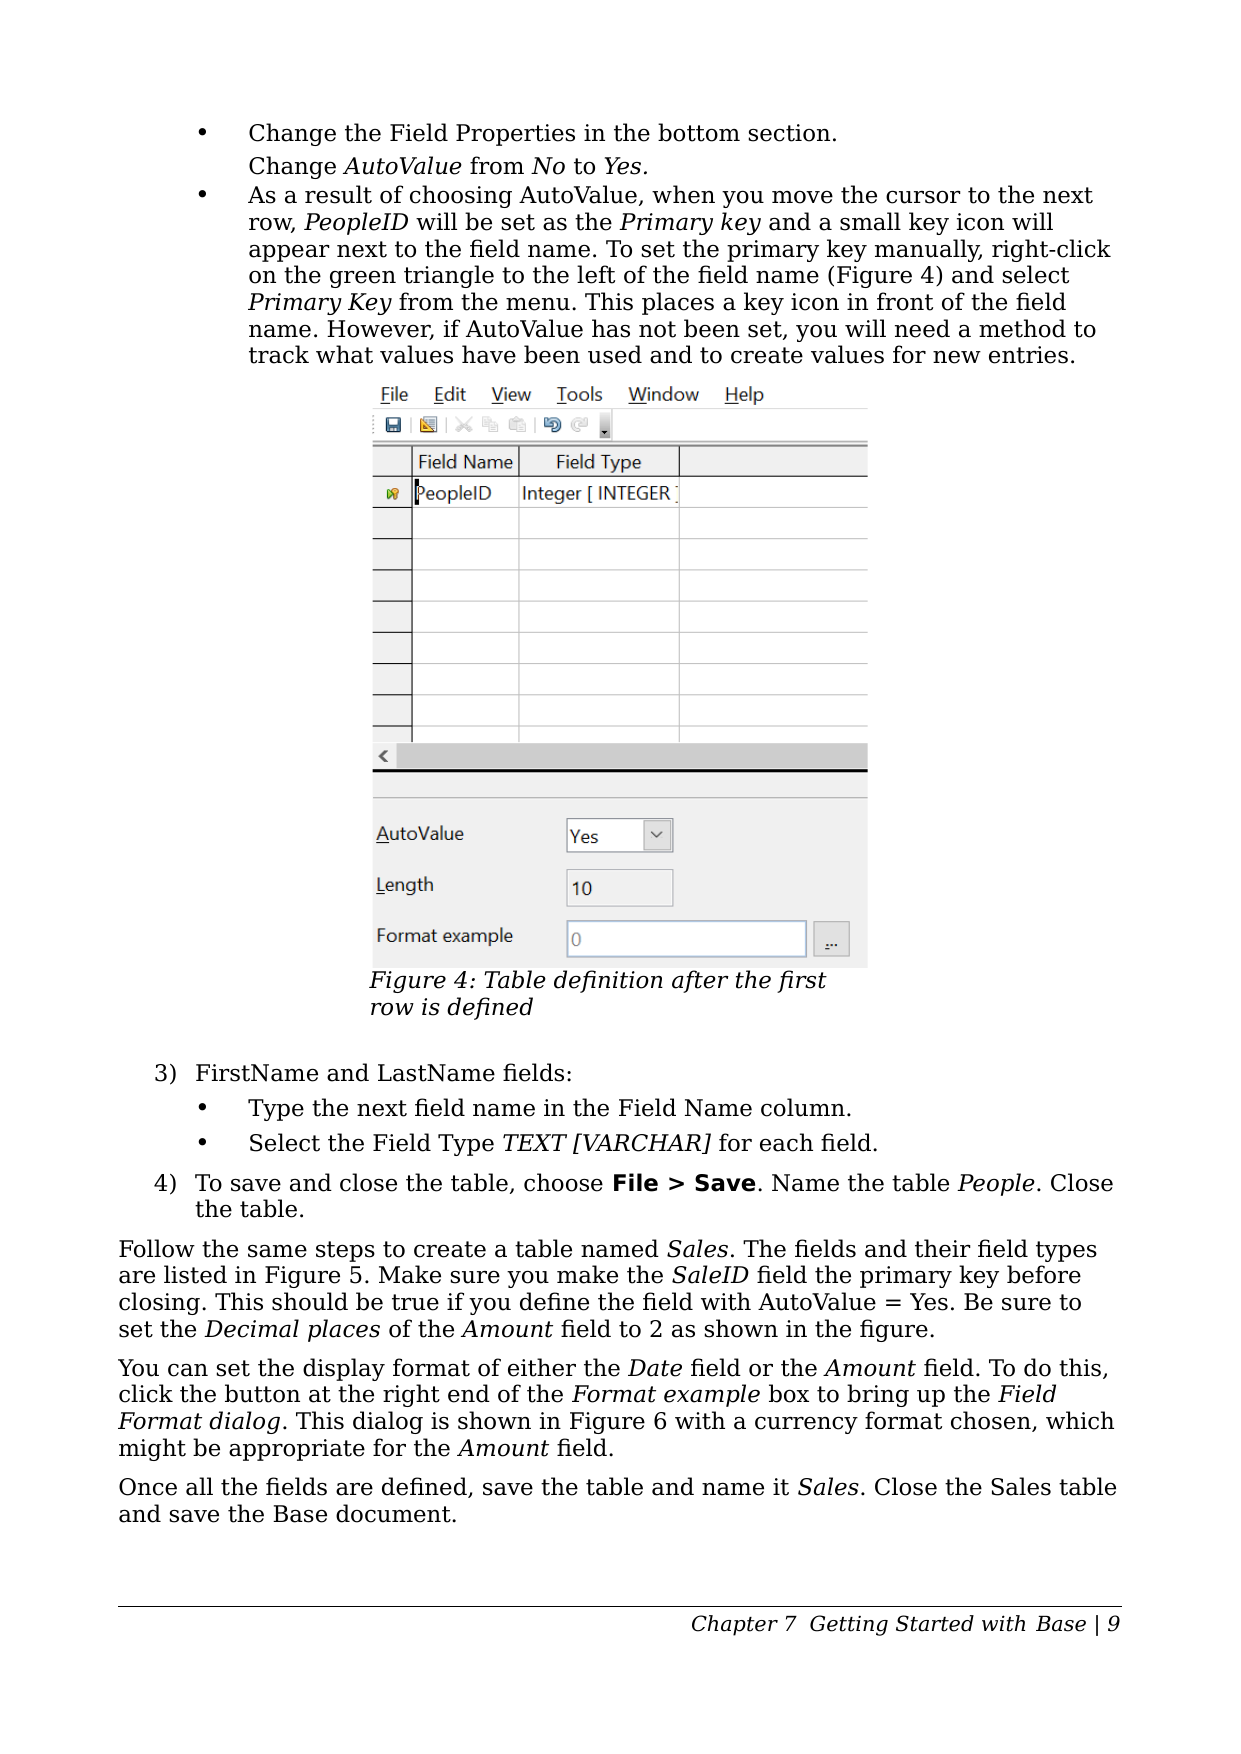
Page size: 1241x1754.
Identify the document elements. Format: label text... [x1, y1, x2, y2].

list FirstName and LastName fields: [177, 1060, 1122, 1087]
list To save and close the table, choose File > Save. Name the table People. Close the table. [177, 1170, 1122, 1223]
list Select the Field Type TEXT [VARCHAR] for each field. [195, 1128, 1122, 1158]
list Type the next field name in the Field Name column. [195, 1093, 1122, 1122]
text Once all the fields are defined, save the table and name it Sales. Close the Sales table and save the Base document. [118, 1474, 1122, 1527]
picture [372, 381, 868, 968]
text You can set the display format of either the Date field or the Amount field. To do this, click the button at the right end of the Format example box to bring up the Field Format dialog. This dialog is shown in Figure 6 with a currency format chosen, which might be appropriate for the Amount field. [118, 1355, 1122, 1462]
list Change the Field Properties in the bottom section. [195, 118, 1122, 147]
text Follow the same steps to create a table named Sales. The fields and their field types are listed in Figure 5. Make sure you make the SaleID field the primary key before closing. This should be true if you define the field with AutoValue = Yes. Be sure to set the Decimal places of the Amount field to 2 as shown in the figure. [118, 1236, 1122, 1342]
list As a result of choosing AutoValue, when you move the cursor to the next row, PeopleID will be set as the Primary key and a small key icon will appear next to the field name. To set the primary key manually, right-click on the green triangle to the left of the field name (Figure 4) and select Primary Key from the menu. This places a key icon in front of the field name. However, if AutoValue has not been set, you will need a method to track what values have been used and to create values for new entries. [195, 180, 1122, 369]
list Change AutoValue from No to Yes. [248, 153, 1122, 180]
text Figure 4: Table definition after the first row is defined [369, 382, 871, 1021]
